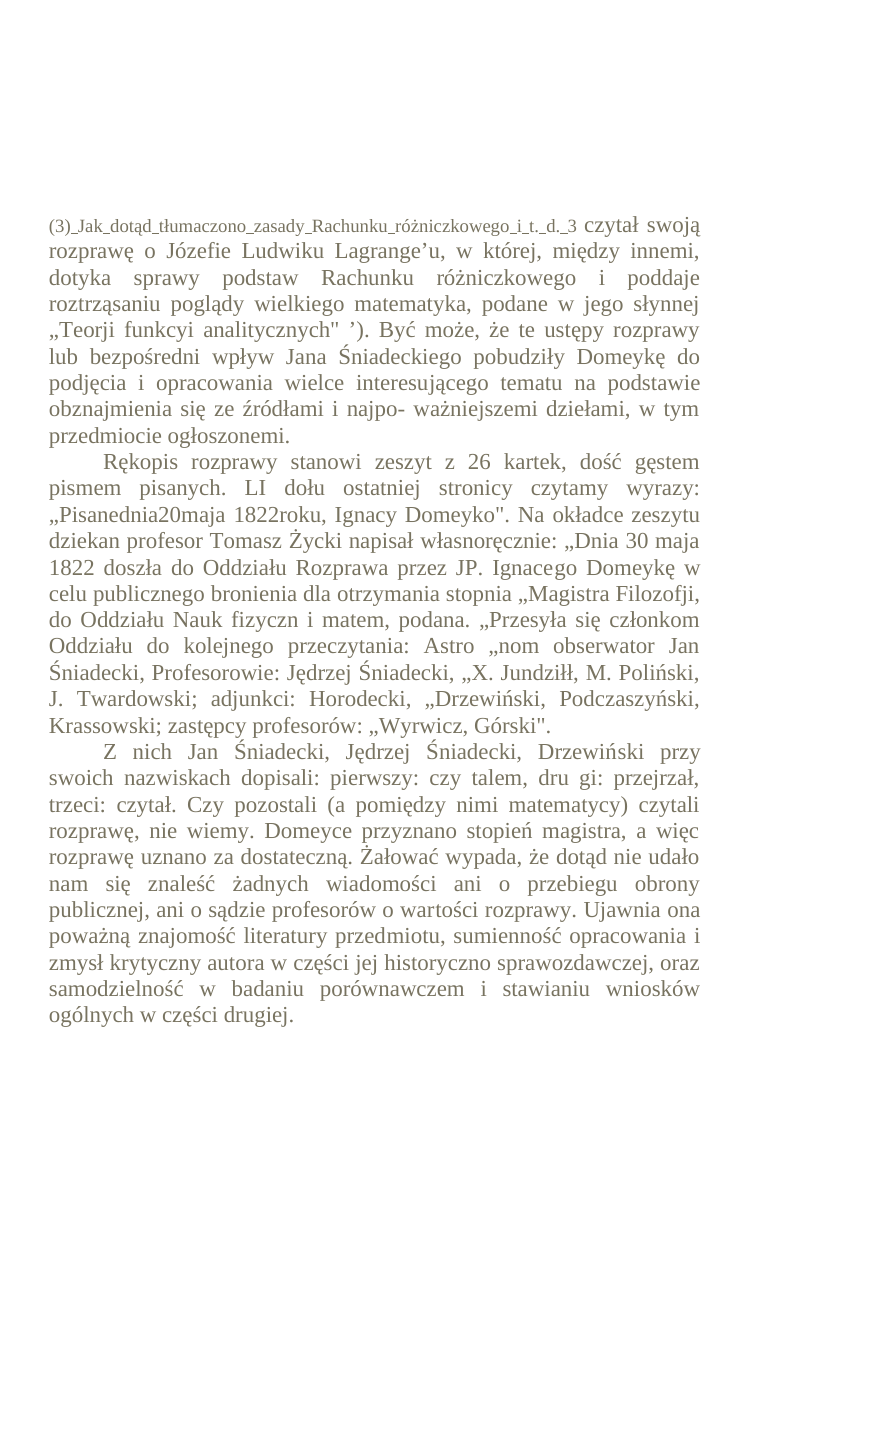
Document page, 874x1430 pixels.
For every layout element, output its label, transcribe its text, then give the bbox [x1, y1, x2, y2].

text Z nich Jan Śniadecki, Jędrzej Śniadecki, Drzewiń­ski przy swoich nazwiskach dopisali: pierwszy: czy talem, dru gi: przejrzał, trzeci: czytał. Czy pozostali (a pomiędzy nimi matematycy) czytali rozprawę, nie wiemy. Domeyce przyznano stopień magistra, a więc rozprawę uznano za dostateczną. Żałować wypada, że dotąd nie udało nam się znaleść żadnych wiadomości ani o przebiegu obrony publicznej, ani o sądzie profesorów o war­tości rozprawy. Ujawnia ona poważną znajomość literatury przed­miotu, sumienność opracowania i zmysł krytyczny autora w części jej historyczno sprawozdawczej, oraz samodzielność w badaniu porównawczem i stawianiu wniosków ogólnych w części drugiej. [49, 738, 701, 1028]
text Rękopis rozprawy stanowi zeszyt z 26 kartek, dość gęstem pismem pisanych. LI dołu ostatniej stronicy czytamy wyrazy: „Pisanednia20maja 1822roku, Ignacy Domeyko". Na okładce zeszytu dziekan profesor Tomasz Życki napisał własnoręcznie: „Dnia 30 maja 1822 doszła do Oddziału Rozprawa przez JP. Ignace­go Domeykę w celu publicznego bronienia dla otrzymania stopnia „Magistra Filozofji, do Oddziału Nauk fizyczn i matem, podana. „Przesyła się członkom Oddziału do kolejnego przeczytania: Astro „nom obserwator Jan Śniadecki, Profesorowie: Jędrzej Śniadecki, „X. Jundziłł, M. Poliński, J. Twardowski; adjunkci: Horodecki, „Drzewiński, Podczaszyński, Krassowski; zastępcy profesorów: „Wyrwicz, Górski". [49, 448, 701, 738]
text (3) Jak dotąd tłumaczono zasady Rachunku różniczkowego i t. d. 3 czytał swoją rozprawę o Józefie Ludwiku Lagrange’u, w której, między innemi, dotyka sprawy podstaw Rachunku różniczkowego i poddaje roztrząsaniu poglądy wielkiego matematyka, podane w jego słynnej „Teorji funkcyi analitycznych" ’). Być może, że te ustępy rozprawy lub bezpośredni wpływ Jana Śniadeckiego pobudziły Domeykę do podjęcia i opracowania wielce interesu­jącego tematu na podstawie obznajmienia się ze źródłami i najpo- ważniejszemi dziełami, w tym przedmiocie ogłoszonemi. [49, 211, 701, 448]
